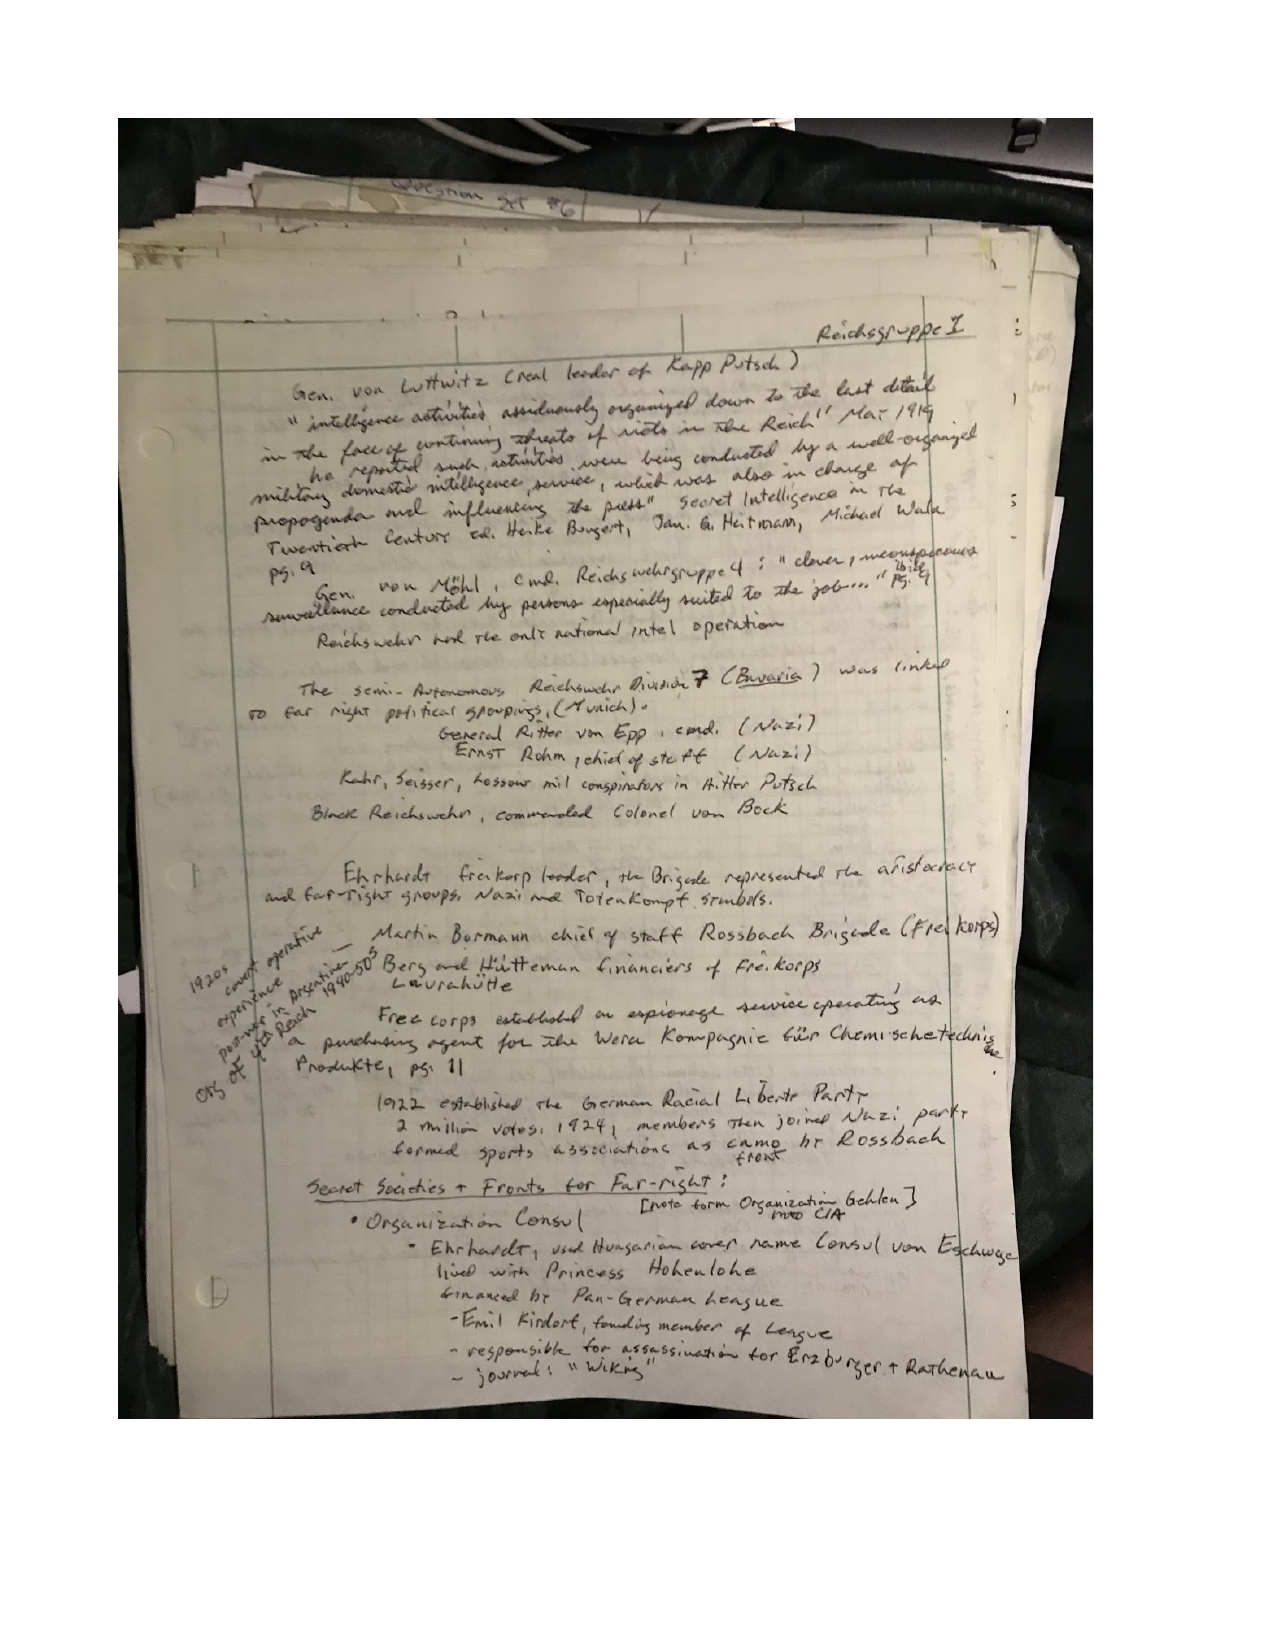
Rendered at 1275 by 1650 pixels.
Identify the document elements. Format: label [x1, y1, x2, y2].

picture [118, 118, 1094, 1419]
